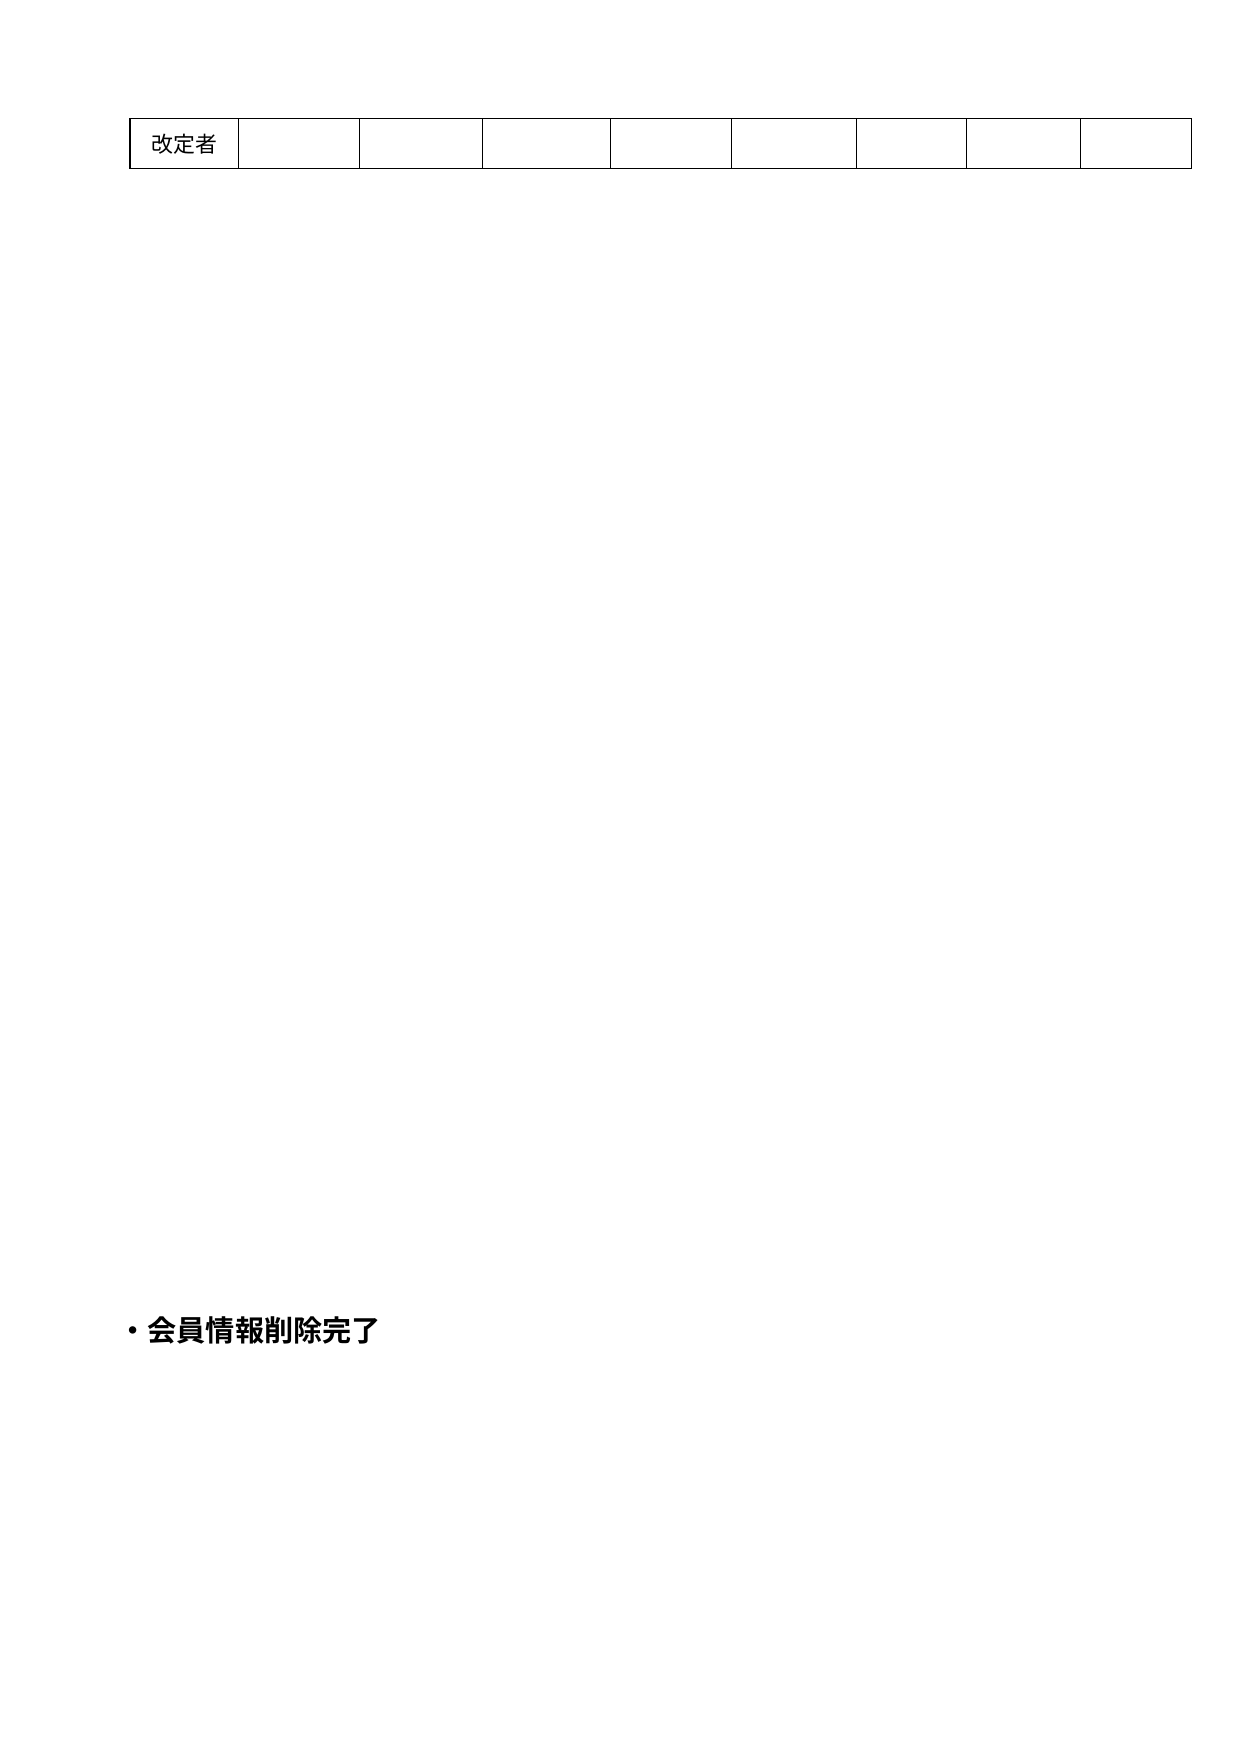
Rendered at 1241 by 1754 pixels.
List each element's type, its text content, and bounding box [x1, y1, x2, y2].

table_cell [360, 119, 482, 167]
table_cell [732, 119, 856, 167]
text ・会員情報削除完了 [118, 1307, 1122, 1349]
table_cell 改定者 [131, 119, 238, 167]
table_cell [239, 119, 359, 167]
table_cell [483, 119, 610, 167]
table_cell [967, 119, 1080, 167]
table_cell [1081, 119, 1191, 167]
table_cell [857, 119, 966, 167]
table_cell [611, 119, 731, 167]
